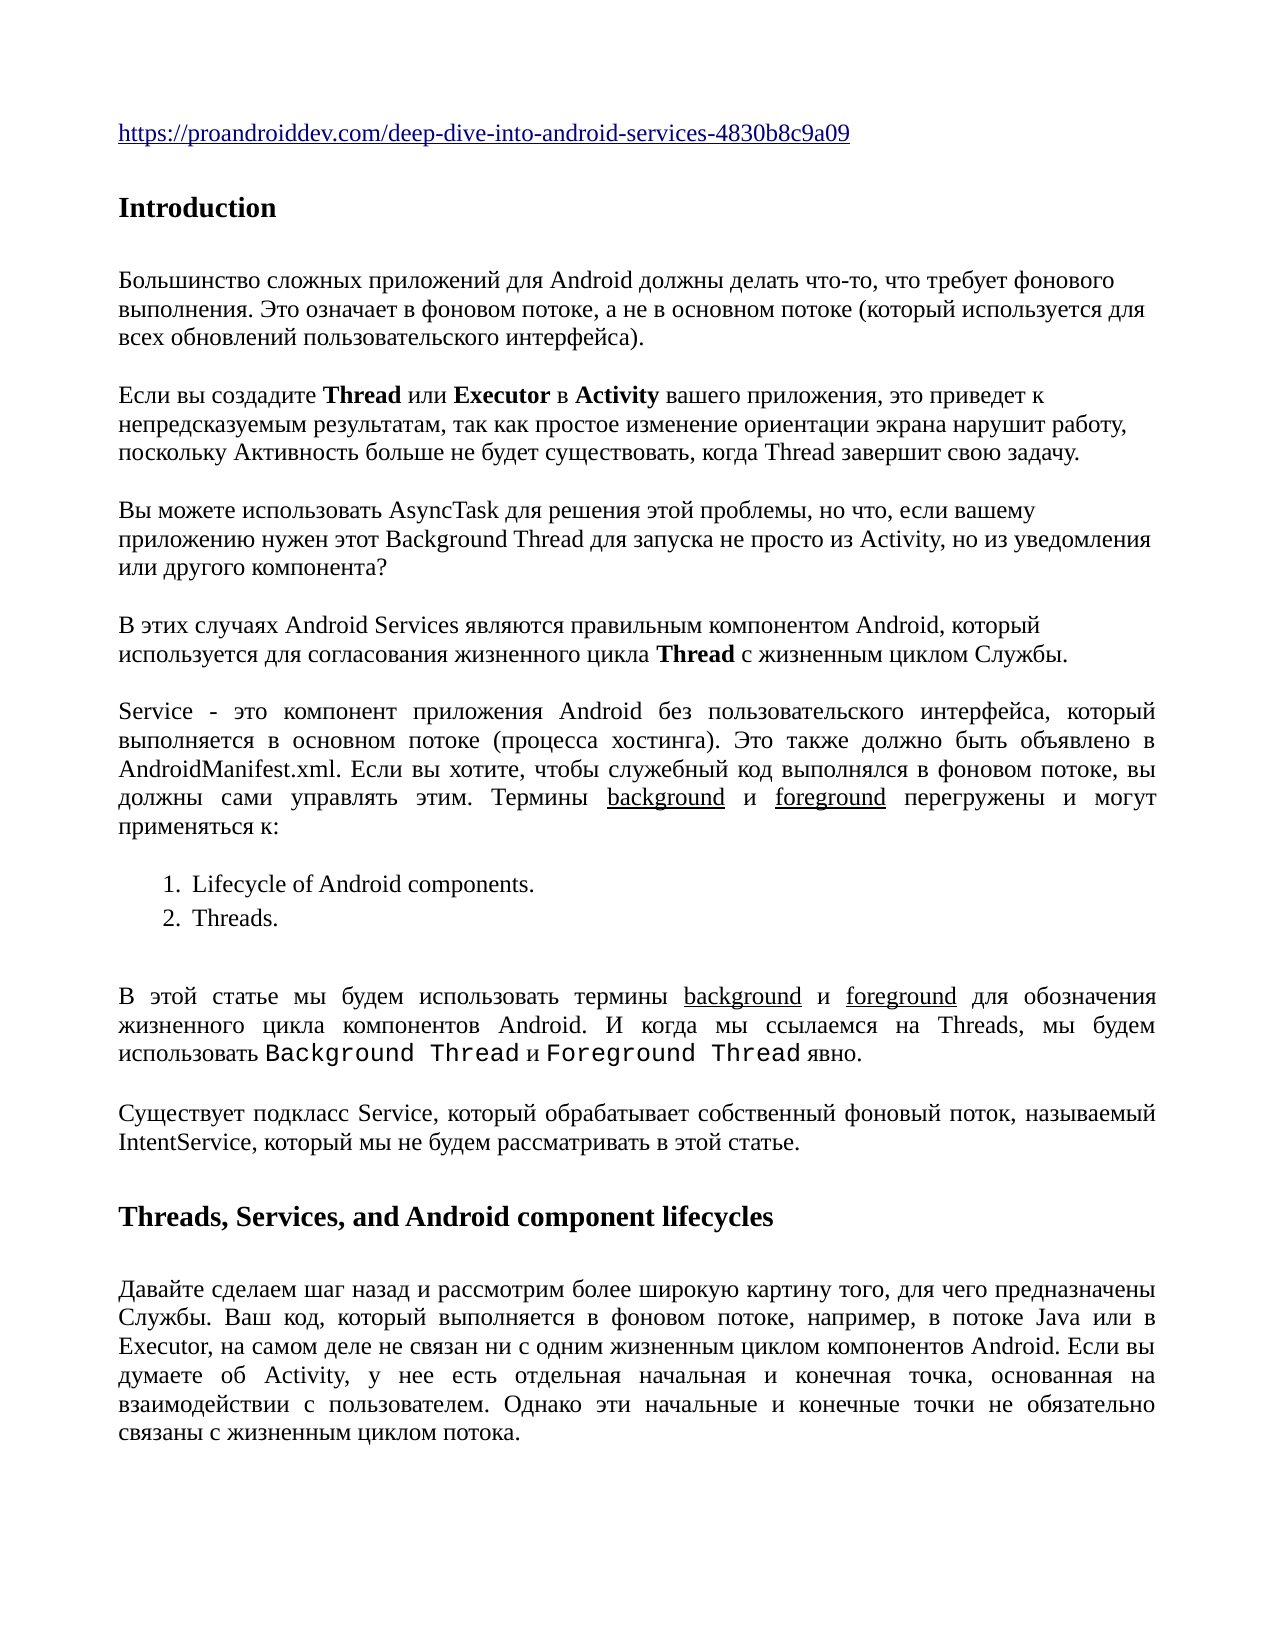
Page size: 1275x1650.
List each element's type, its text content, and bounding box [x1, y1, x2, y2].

text Вы можете использовать AsyncTask для решения этой проблемы, но что, если вашему приложению нужен этот Background Thread для запуска не просто из Activity, но из уведомления или другого компонента? [118, 495, 1157, 581]
text Большинство сложных приложений для Android должны делать что-то, что требует фонового выполнения. Это означает в фоновом потоке, а не в основном потоке (который используется для всех обновлений пользовательского интерфейса). [118, 265, 1157, 351]
text Давайте сделаем шаг назад и рассмотрим более широкую картину того, для чего предназначены Службы. Ваш код, который выполняется в фоновом потоке, например, в потоке Java или в Executor, на самом деле не связан ни с одним жизненным циклом компонентов Android. Если вы думаете об Activity, у нее есть отдельная начальная и конечная точка, основанная на взаимодействии с пользователем. Однако эти начальные и конечные точки не обязательно связаны с жизненным циклом потока. [118, 1274, 1157, 1446]
subtitle Introduction [118, 190, 1157, 224]
text Существует подкласс Service, который обрабатывает собственный фоновый поток, называемый IntentService, который мы не будем рассматривать в этой статье. [118, 1098, 1157, 1156]
list Threads. [162, 903, 1157, 932]
text В этой статье мы будем использовать термины background и foreground для обозначения жизненного цикла компонентов Android. И когда мы ссылаемся на Threads, мы будем использовать Background Thread и Foreground Thread явно. [118, 981, 1157, 1069]
text https://proandroiddev.com/deep-dive-into-android-services-4830b8c9a09 [118, 118, 1157, 147]
list Lifecycle of Android components. [162, 869, 1157, 897]
text В этих случаях Android Services являются правильным компонентом Android, который используется для согласования жизненного цикла Thread с жизненным циклом Службы. [118, 610, 1157, 667]
text Если вы создадите Thread или Executor в Activity вашего приложения, это приведет к непредсказуемым результатам, так как простое изменение ориентации экрана нарушит работу, поскольку Активность больше не будет существовать, когда Thread завершит свою задачу. [118, 380, 1157, 466]
subtitle Threads, Services, and Android component lifecycles [118, 1199, 1157, 1232]
text Service - это компонент приложения Android без пользовательского интерфейса, который выполняется в основном потоке (процесса хостинга). Это также должно быть объявлено в AndroidManifest.xml. Если вы хотите, чтобы служебный код выполнялся в фоновом потоке, вы должны сами управлять этим. Термины background и foreground перегружены и могут применяться к: [118, 696, 1157, 840]
